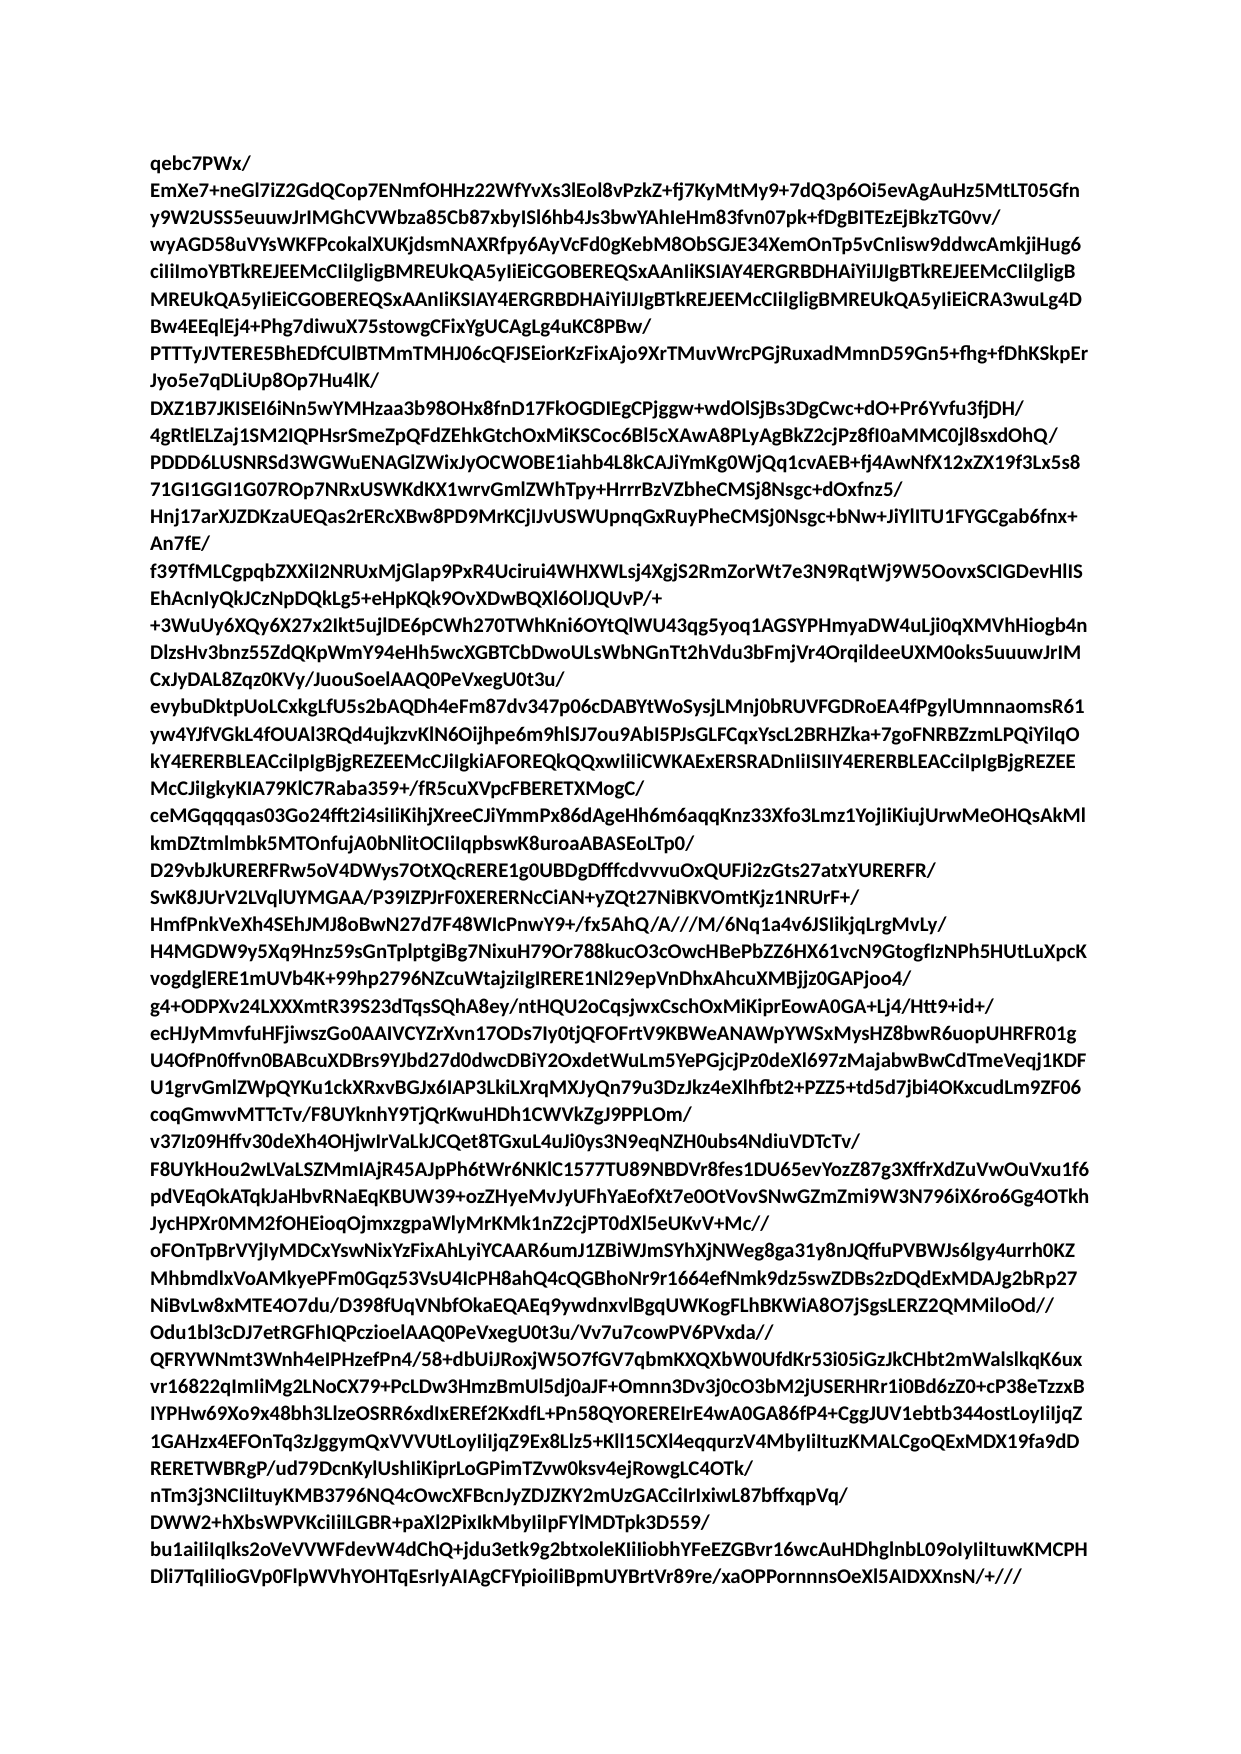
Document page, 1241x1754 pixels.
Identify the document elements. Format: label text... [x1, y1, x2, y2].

text qebc7PWx/EmXe7+neGl7iZ2GdQCop7ENmfOHHz22WfYvXs3lEol8vPzkZ+fj7KyMtMy9+7dQ3p6Oi5evAgAuHz5MtLT05Gfny9W2USS5euuwJrIMGhCVWbza85Cb87xbyISl6hb4Js3bwYAhIeHm83fvn07pk+fDgBITEzEjBkzTG0vv/wyAGD58uVYsWKFPcokalXUKjdsmNAXRfpy6AyVcFd0gKebM8ObSGJE34XemOnTp5vCnIisw9ddwcAmkjiHug6ciIiImoYBTkREJEEMcCIiIgligBMREUkQA5yIiEiCGOBEREQSxAAnIiKSIAY4ERGRBDHAiYiIJIgBTkREJEEMcCIiIgligBMREUkQA5yIiEiCGOBEREQSxAAnIiKSIAY4ERGRBDHAiYiIJIgBTkREJEEMcCIiIgligBMREUkQA5yIiEiCRA3wuLg4DBw4EEqlEj4+Phg7diwuX75stowgCFixYgUCAgLg4uKC8PBw/PTTTyJVTERE5BhEDfCUlBTMmTMHJ06cQFJSEiorKzFixAjo9XrTMuvWrcPGjRuxadMmnD59Gn5+fhg+fDhKSkpErJyo5e7qDLiUp8Op7Hu4lK/DXZ1B7JKISEI6iNn5wYMHzaa3b98OHx8fnD17FkOGDIEgCPjggw+wdOlSjBs3DgCwc+dO+Pr6Yvfu3fjDH/4gRtlELZaj1SM2IQPHsrSmeZpQFdZEhkGtchOxMiKSCoc6Bl5cXAwA8PLyAgBkZ2cjPz8fI0aMMC0jl8sxdOhQ/PDDD6LUSNRSd3WGWuENAGlZWixJyOCWOBE1iahb4L8kCAJiYmKg0WjQq1cvAEB+fj4AwNfX12xZX19f3Lx5s871GI1GGI1G07ROp7NRxUSWKdKX1wrvGmlZWhTpy+HrrrBzVZbheCMSj8Nsgc+dOxfnz5/Hnj17arXJZDKzaUEQas2rERcXBw8PD9MrKCjIJvUSWUpnqGxRuyPheCMSj0Nsgc+bNw+JiYlITU1FYGCgab6fnx+An7fE/f39TfMLCgpqbZXXiI2NRUxMjGlap9PxR4Ucirui4WHXWLsj4XgjS2RmZorWt7e3N9RqtWj9W5OovxSCIGDevHlISEhAcnIyQkJCzNpDQkLg5+eHpKQk9OvXDwBQXl6OlJQUvP/++3WuUy6XQy6X27x2Ikt5ujlDE6pCWh270TWhKni6OYtQlWU43qg5yoq1AGSYPHmyaDW4uLji0qXMVhHiogb4nDlzsHv3bnz55ZdQKpWmY94eHh5wcXGBTCbDwoULsWbNGnTt2hVdu3bFmjVr4OrqildeeUXM0oks5uuuwJrIMCxJyDAL8Zqz0KVy/JuouSoelAAQ0PeVxegU0t3u/evybuDktpUoLCxkgLfU5s2bAQDh4eFm87dv347p06cDABYtWoSysjLMnj0bRUVFGDRoEA4fPgylUmnnaomsR61yw4YJfVGkL4fOUAl3RQd4ujkzvKlN6Oijhpe6m9hlSJ7ou9AbI5PJsGLFCqxYscL2BRHZka+7goFNRBZzmLPQiYiIqOkY4ERERBLEACciIpIgBjgREZEEMcCJiIgkiAFOREQkQQxwIiIiCWKAExERSRADnIiISIIY4ERERBLEACciIpIgBjgREZEEMcCJiIgkyKIA79KlC7Raba359+/fR5cuXVpcFBERETXMogC/ceMGqqqqas03Go24fft2i4siIiKihjXreeCJiYmmPx86dAgeHh6m6aqqKnz33Xfo3Lmz1YojIiKiujUrwMeOHQsAkMlkmDZtmlmbk5MTOnfujA0bNlitOCIiIqpbswK8uroaABASEoLTp0/D29vbJkURERFRw5oV4DWys7OtXQcRERE1g0UBDgDfffcdvvvuOxQUFJi2zGts27atxYURERFR/SwK8JUrV2LVqlUYMGAA/P39IZPJrF0XERERNcCiAN+yZQt27NiBKVOmtKjz1NRUrF+/HmfPnkVeXh4SEhJMJ8oBwN27d7F48WIcPnwY9+/fx5AhQ/A///M/6Nq1a4v6JSIikjqLrgMvLy/H4MGDW9y5Xq9Hnz59sGnTplptgiBg7NixuH79Or788kucO3cOwcHBePbZZ6HX61vcN9GtogfIzNPh5HUtLuXpcKvogdglERE1mUVb4K+99hp2796NZcuWtajziIgIRERE1Nl29epVnDhxAhcuXMBjjz0GAPjoo4/g4+ODPXv24LXXXmtR39S23dTqsSQhA8ey/ntHQU2oCqsjwxCschOxMiKiprEowA0GA+Lj4/Htt9+id+/ecHJyMmvfuHFjiwszGo0AAIVCYZrXvn17ODs7Iy0tjQFOFrtV9KBWeANAWpYWSxMysHZ8bwR6uopUHRFR01gU4OfPn0ffvn0BABcuXDBrs9YJbd27d0dwcDBiY2OxdetWuLm5YePGjcjPz0deXl697zMajabwBwCdTmeVeqj1KDFU1grvGmlZWpQYKu1ckXRxvBGJx6IAP3LkiLXrqMXJyQn79u3DzJkz4eXlhfbt2+PZZ5+td5d7jbi4OKxcudLm9ZF06coqGmwvMTTcTv/F8UYknhY9TjQrKwuHDh1CWVkZgJ9PPLOm/v37Iz09Hffv30deXh4OHjwIrVaLkJCQet8TGxuL4uJi0ys3N9eqNZH0ubs4NdiuVDTcTv/F8UYkHou2wLVaLSZMmIAjR45AJpPh6tWr6NKlC1577TU89NBDVr8fes1DU65evYozZ87g3XffrXdZuVwOuVxu1f6pdVEqOkATqkJaHbvRNaEqKBUW39+ozZHyeMvJyUFhYaEofXt7e0OtVovSNwGZmZmi9W3N796iX6ro6Gg4OTkhJycHPXr0MM2fOHEioqOjmxzgpaWlyMrKMk1nZ2cjPT0dXl5eUKvV+Mc//oFOnTpBrVYjIyMDCxYswNixYzFixAhLyiYCAAR6umJ1ZBiWJmSYhXjNWeg8ga31y8nJQffuPVBWJs6lgy4urrh0KZMhbmdlxVoAMkyePFm0Gqz53VsU4IcPH8ahQ4cQGBhoNr9r1664efNmk9dz5swZDBs2zDQdExMDAJg2bRp27NiBvLw8xMTE4O7du/D398fUqVNbfOkaEQAEq9ywdnxvlBgqUWKogFLhBKWiA8O7jSgsLERZ2QMMiloOd//Odu1bl3cDJ7etRGFhIQPczioelAAQ0PeVxegU0t3u/Vv7u7cowPV6PVxda//QFRYWNmt3Wnh4eIPHzefPn4/58+dbUiJRoxjW5O7fGV7qbmKXQXbW0UfdKr53i05iGzJkCHbt2mWalslkqK6uxvr16822qImIiMg2LNoCX79+PcLDw3HmzBmUl5dj0aJF+Omnn3Dv3j0cO3bM2jUSERHRr1i0Bd6zZ0+cP38eTzzxBIYPHw69Xo9x48bh3LlzeOSRR6xdIxEREf2KxdfL+Pn58QYOREREIrE4wA0GA86fP4+CggJUV1ebtb344ostLoyIiIjqZ1GAHzx4EFOnTq3zJggymQxVVVUtLoyIiIjqZ9Ex8Llz5+Kll15CXl4eqqurzV4MbyIiItuzKMALCgoQExMDX19fa9dDRERETWBRgP/ud79DcnKylUshIiKiprLoGPimTZvw0ksv4ejRowgLC4OTk/nTm3j3NCIiItuyKMB3796NQ4cOwcXFBcnJyZDJZKY2mUzGACciIrIxiwL87bffxqpVq/DWW2+hXbsWPVKciIiILGBR+paXl2PixIkMbyIiIpFYlMDTpk3D559/bu1aiIiIqIks2oVeVVWFdevW4dChQ+jdu3etk9g2btxoleKIiIiobhYFeEZGBvr16wcAuHDhglnbL09oIyIiItuwKMCPHDli7TqIiIioGVp0FlpWVhYOHTqEsrIyAIAgCFYpioiIiBpmUYBrtVr89re/xaOPPornnnsOeXl5AIDXXnsN/+/// [150, 150, 1090, 1589]
